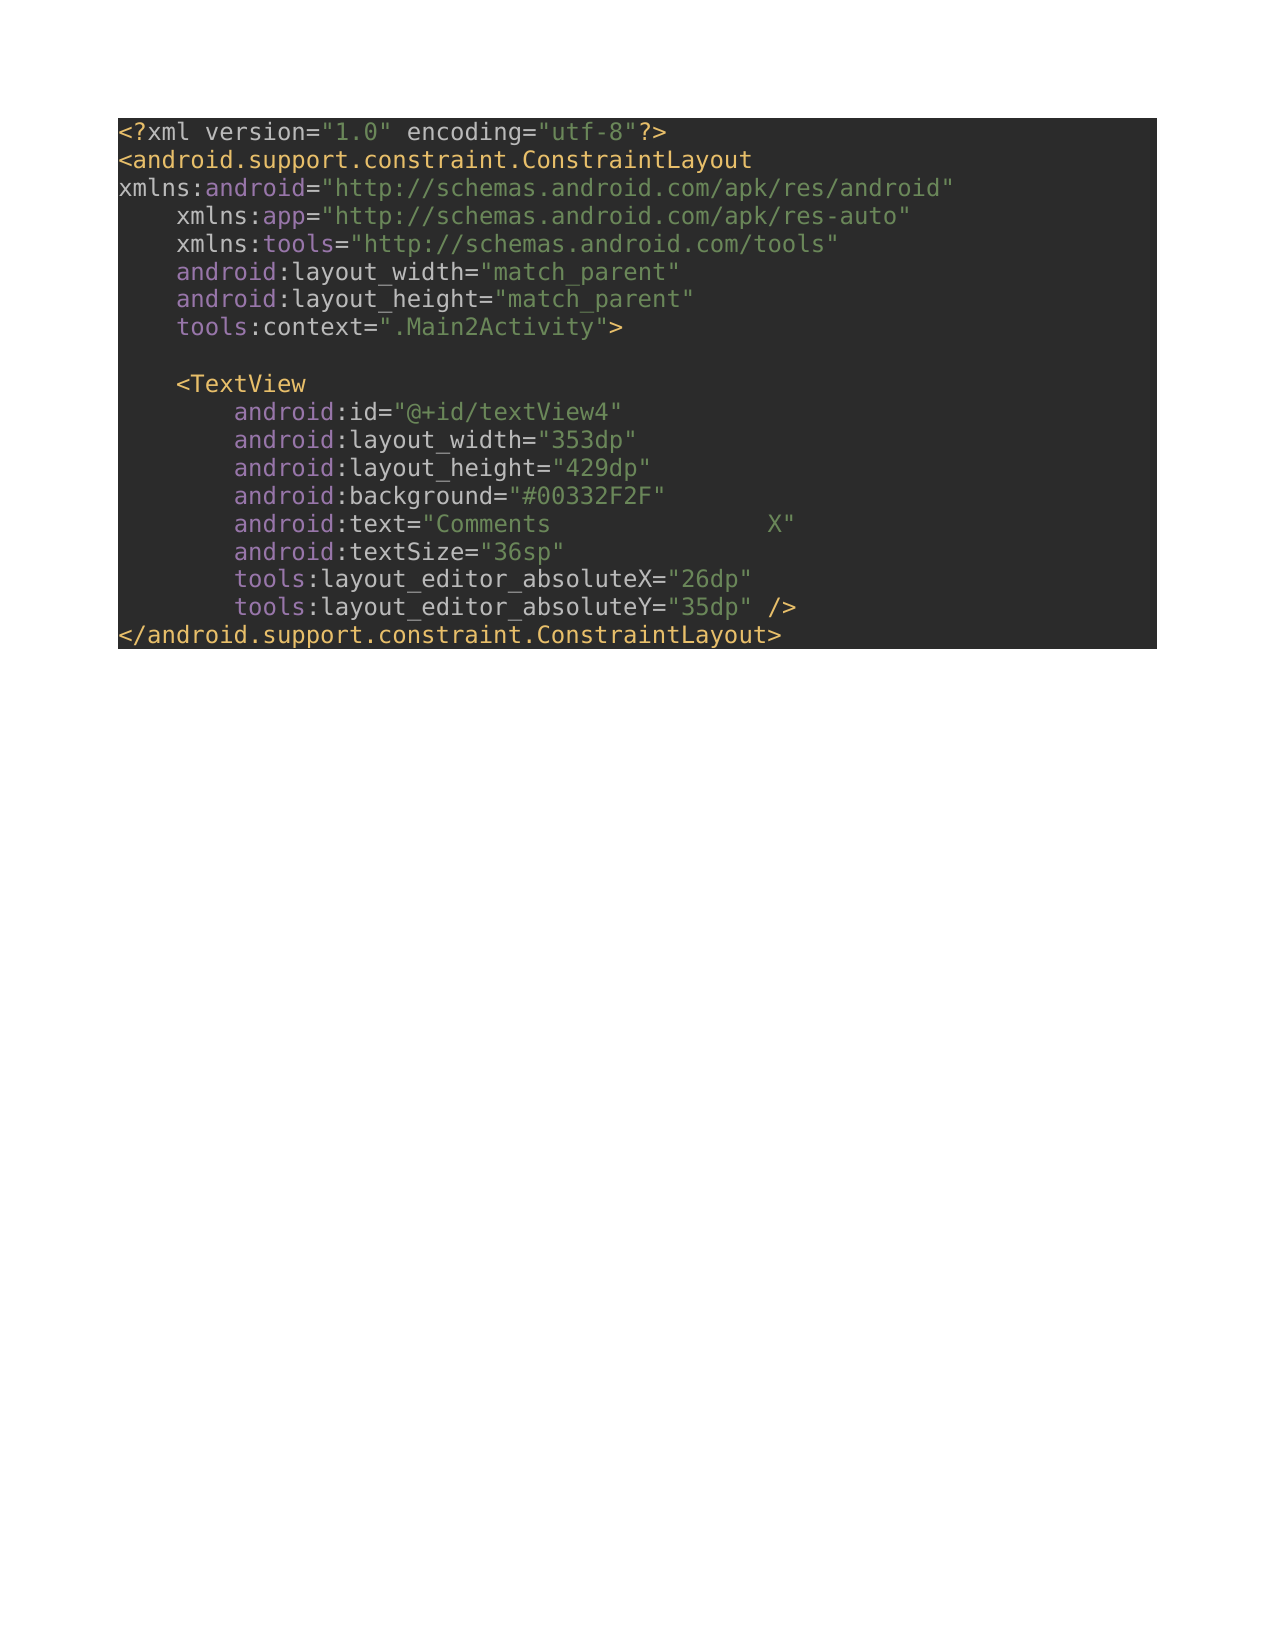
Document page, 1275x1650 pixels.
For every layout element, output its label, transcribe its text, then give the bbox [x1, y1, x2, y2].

text <?xml version="1.0" encoding="utf-8"?> <android.support.constraint.ConstraintLayout xmlns:android="http://schemas.android.com/apk/res/android" xmlns:app="http://schemas.android.com/apk/res-auto" xmlns:tools="http://schemas.android.com/tools" android:layout_width="match_parent" android:layout_height="match_parent" tools:context=".Main2Activity"> <TextView android:id="@+id/textView4" android:layout_width="353dp" android:layout_height="429dp" android:background="#00332F2F" android:text="Comments X" android:textSize="36sp" tools:layout_editor_absoluteX="26dp" tools:layout_editor_absoluteY="35dp" /> </android.support.constraint.ConstraintLayout> [118, 118, 1157, 649]
